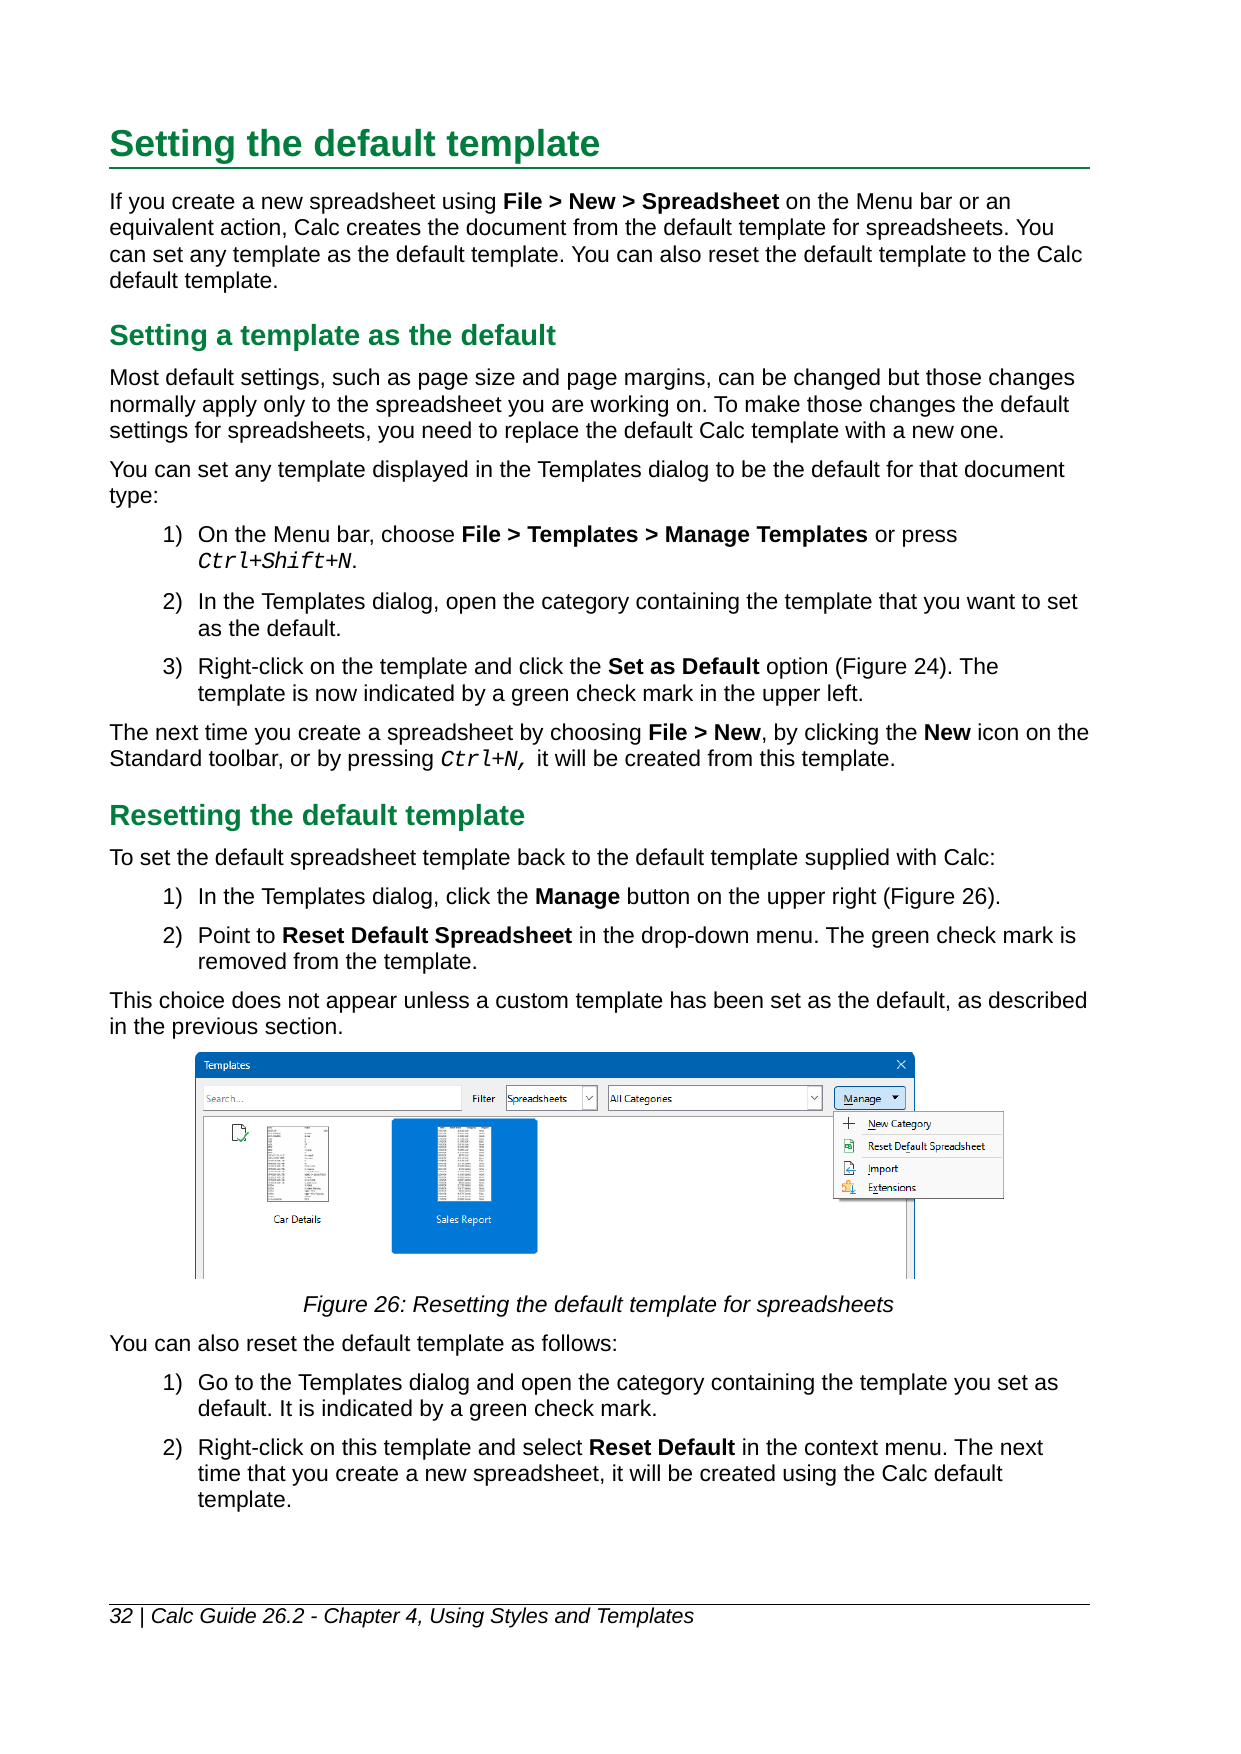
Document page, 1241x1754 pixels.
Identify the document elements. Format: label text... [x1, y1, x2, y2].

list Right-click on this template and select Reset Default in the context menu. The next time that you create a new spreadsheet, it will be created using the Calc default template. [183, 1434, 1090, 1513]
list On the Menu bar, choose File > Templates > Manage Templates or press Ctrl+Shift+N. [183, 521, 1090, 576]
list In the Templates dialog, click the Manage button on the upper right (Figure 26). [183, 883, 1090, 909]
subtitle Setting the default template [109, 121, 1090, 167]
text If you create a new spreadsheet using File > New > Spreadsheet on the Menu bar or an equivalent action, Calc creates the document from the default template for spreadsheets. You can set any template as the default template. You can also reset the default template to the Calc default template. [109, 188, 1090, 293]
subtitle Resetting the default template [109, 798, 1090, 832]
text Most default settings, such as page size and page margins, can be changed but those changes normally apply only to the spreadsheet you are working on. To make those changes the default settings for spreadsheets, you need to replace the default Calc template with a new one. [109, 364, 1090, 443]
list Right-click on the template and click the Set as Default option (Figure 24). The template is now indicated by a green check mark in the upper left. [183, 653, 1090, 706]
list Point to Reset Default Spreadsheet in the drop-down menu. The green check mark is removed from the template. [183, 922, 1090, 974]
list To set the default spreadsheet template back to the default template supplied with Calc: [109, 844, 1090, 870]
list You can also reset the default template as follows: [109, 1330, 1090, 1356]
picture [195, 1052, 1004, 1279]
text Figure 26: Resetting the default template for spreadsheets [195, 1291, 1004, 1317]
text The next time you create a spreadsheet by choosing File > New, by clicking the New icon on the Standard toolbar, or by pressing Ctrl+N, it will be created from this template. [109, 718, 1090, 773]
list You can set any template displayed in the Templates dialog to be the default for that document type: [109, 456, 1090, 508]
list In the Templates dialog, open the category containing the template that you want to set as the default. [183, 588, 1090, 641]
text This choice does not appear unless a custom template has been set as the default, as described in the previous section. [109, 987, 1090, 1039]
list Go to the Templates dialog and open the category containing the template you set as default. It is indicated by a green check mark. [183, 1368, 1090, 1421]
subtitle Setting a template as the default [109, 318, 1090, 352]
